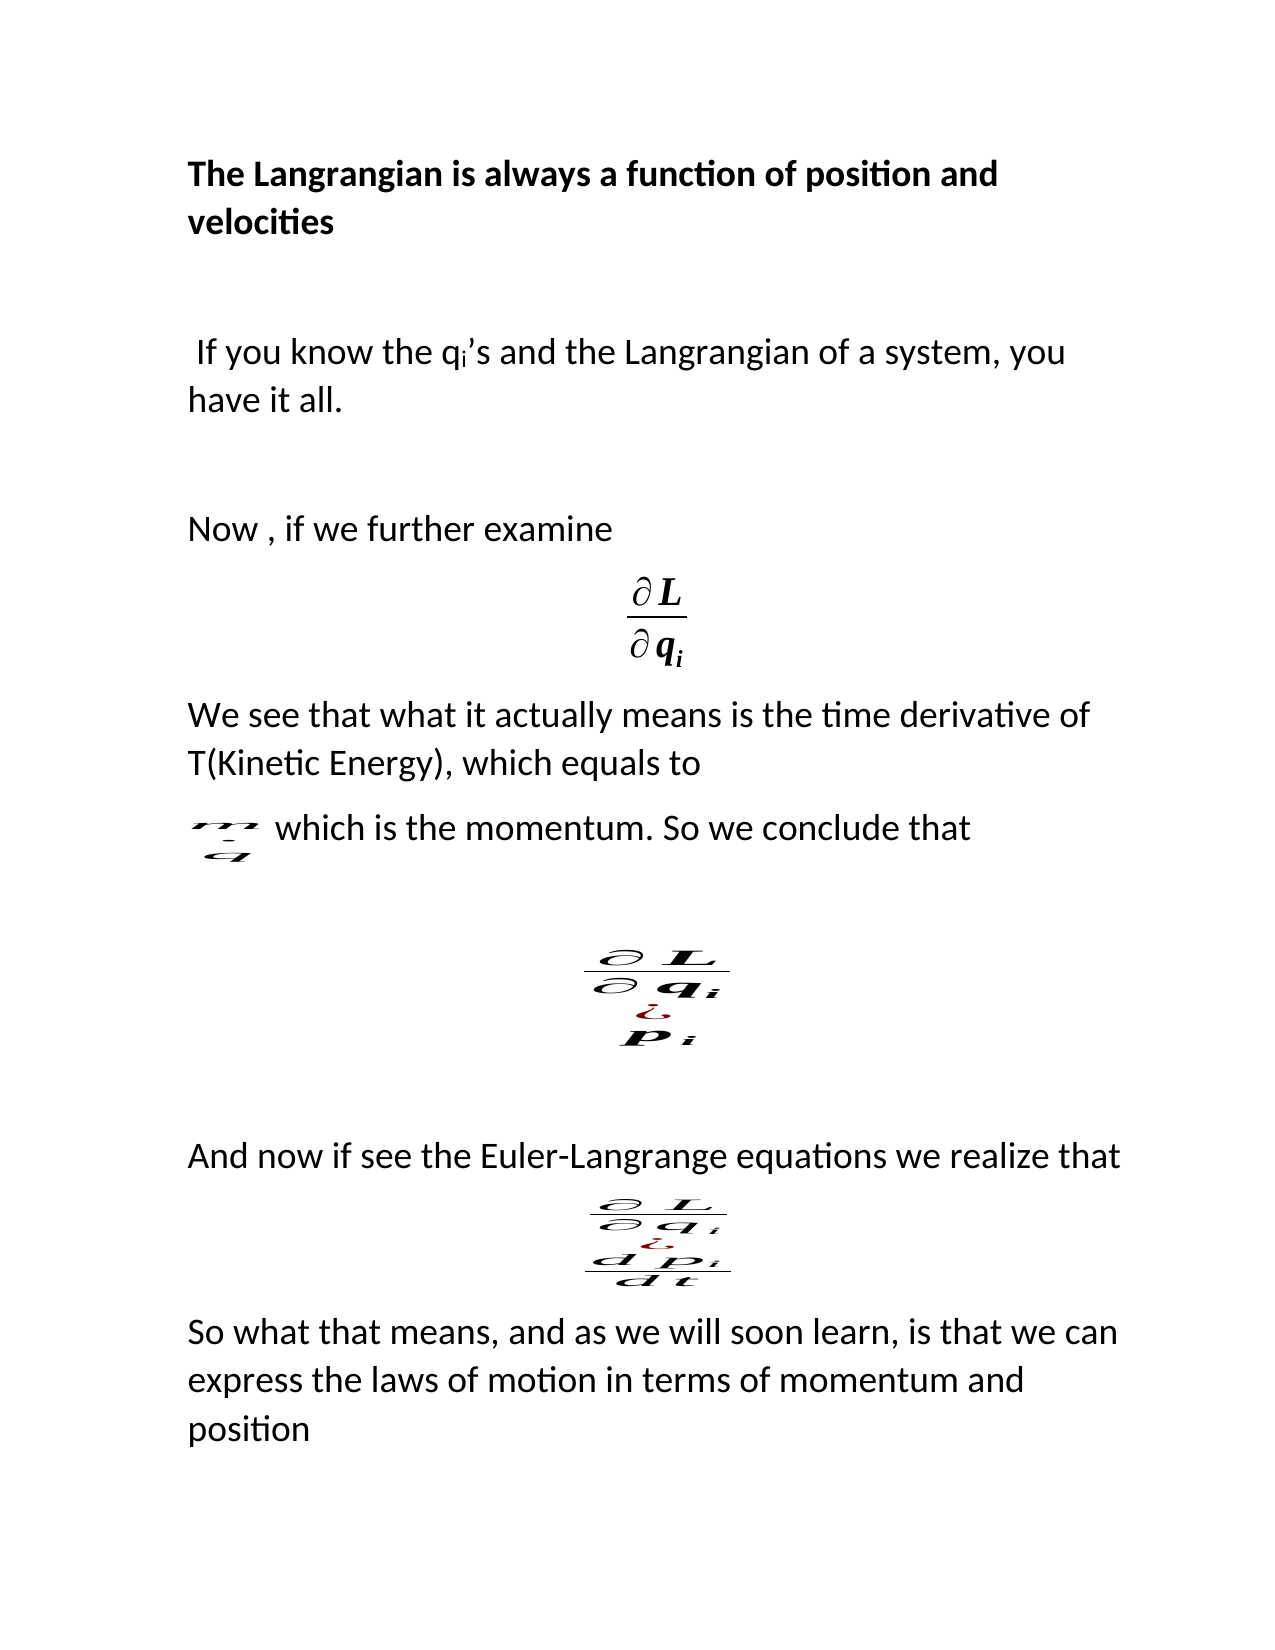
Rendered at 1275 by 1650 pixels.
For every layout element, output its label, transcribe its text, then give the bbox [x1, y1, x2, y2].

text which is the momentum. So we conclude that [187, 804, 1125, 863]
text Now , if we further examine [187, 505, 1125, 551]
text And now if see the Euler-Langrange equations we realize that [187, 1132, 1125, 1177]
text If you know the qi’s and the Langrangian of a system, you have it all. [187, 328, 1125, 422]
text The Langrangian is always a function of position and velocities [187, 150, 1125, 244]
text So what that means, and as we will soon learn, is that we can express the laws of motion in terms of momentum and position [187, 1308, 1125, 1450]
text We see that what it actually means is the time derivative of T(Kinetic Energy), which equals to [187, 691, 1125, 785]
